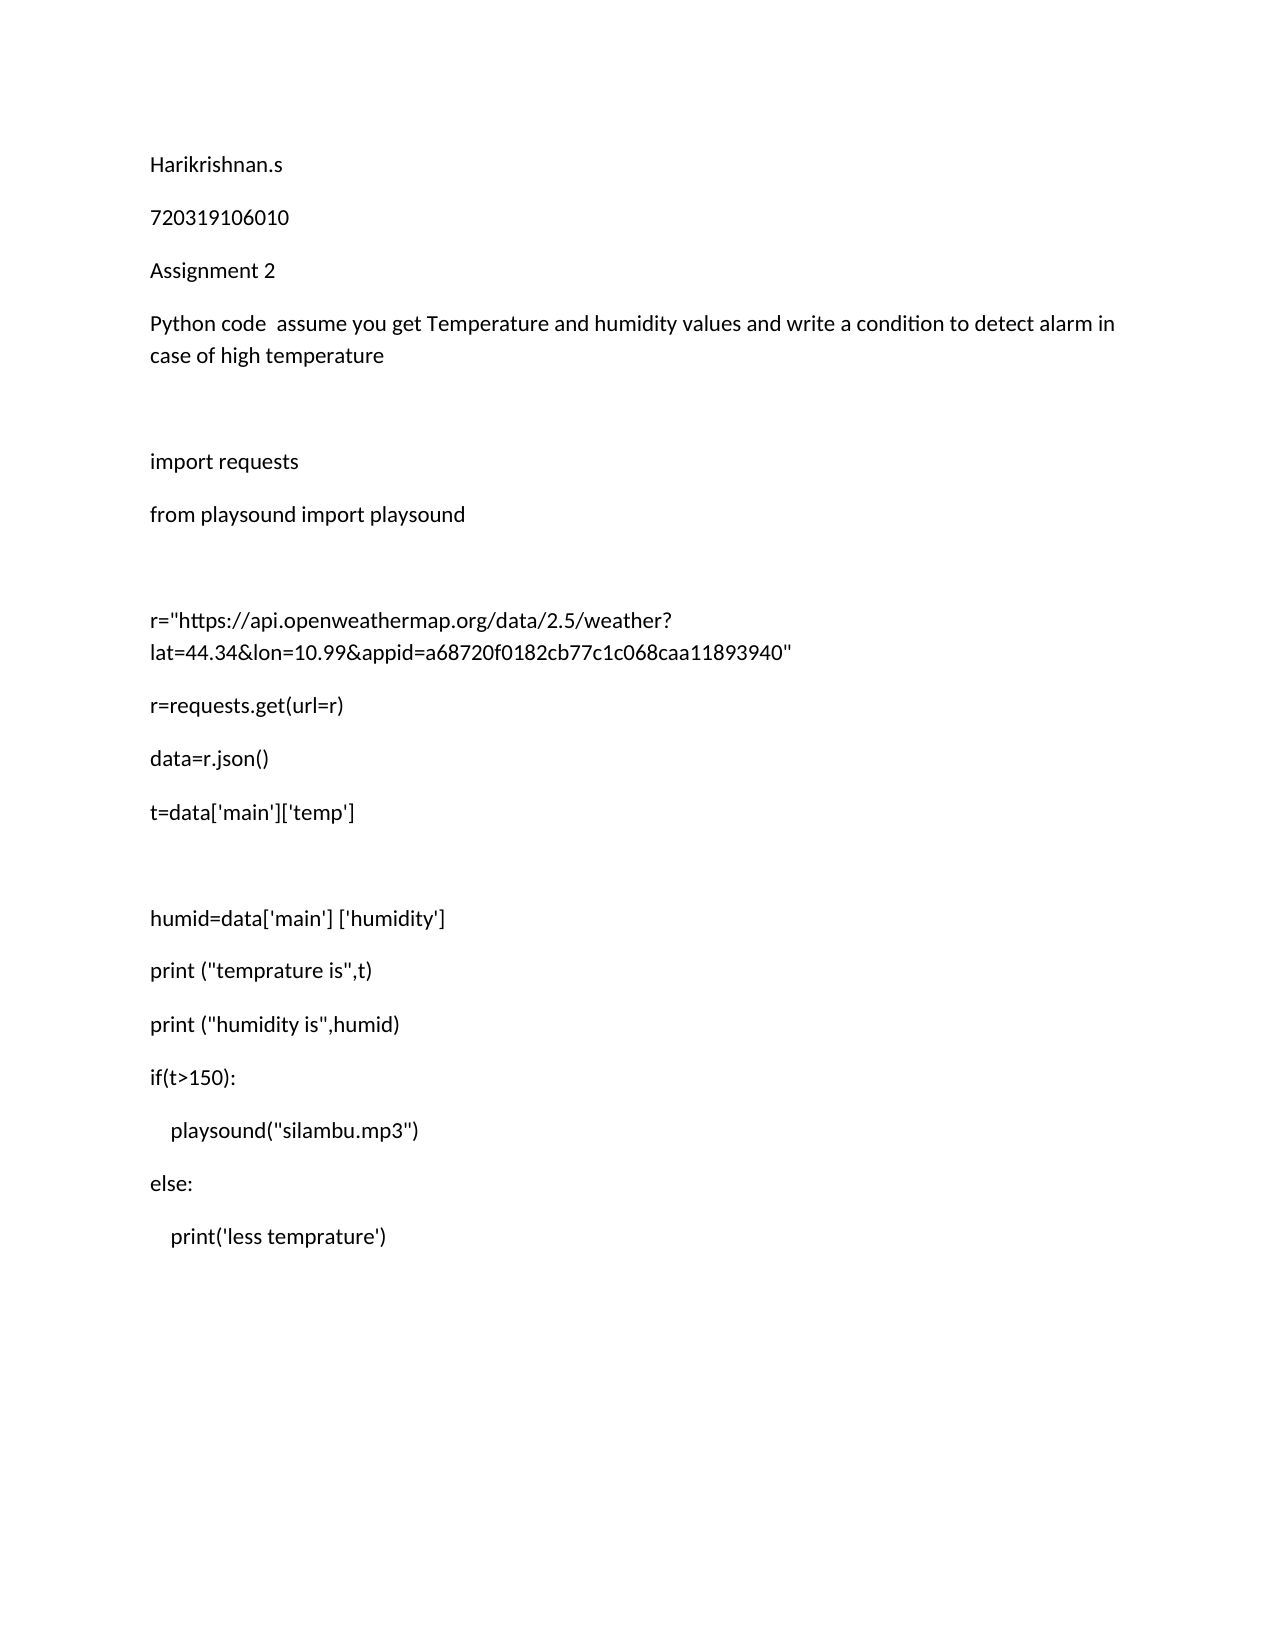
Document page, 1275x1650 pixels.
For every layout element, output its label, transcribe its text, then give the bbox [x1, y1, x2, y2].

text Harikrishnan.s [150, 150, 1125, 178]
text Assignment 2 [150, 256, 1125, 284]
text humid=data['main'] ['humidity'] [150, 904, 1125, 932]
text 720319106010 [150, 203, 1125, 231]
text import requests [150, 447, 1125, 475]
text from playsound import playsound [150, 500, 1125, 528]
text print ("humidity is",humid) [150, 1010, 1125, 1038]
text Python code assume you get Temperature and humidity values and write a condition to detect alarm in case of high temperature [150, 309, 1125, 369]
text r=requests.get(url=r) [150, 692, 1125, 719]
text print('less temprature') [150, 1222, 1125, 1250]
text data=r.json() [150, 744, 1125, 773]
text if(t>150): [150, 1063, 1125, 1091]
text r="https://api.openweathermap.org/data/2.5/weather?lat=44.34&lon=10.99&appid=a68720f0182cb77c1c068caa11893940" [150, 606, 1125, 667]
text playsound("silambu.mp3") [150, 1116, 1125, 1144]
text t=data['main']['temp'] [150, 798, 1125, 826]
text else: [150, 1169, 1125, 1197]
text print ("temprature is",t) [150, 957, 1125, 985]
